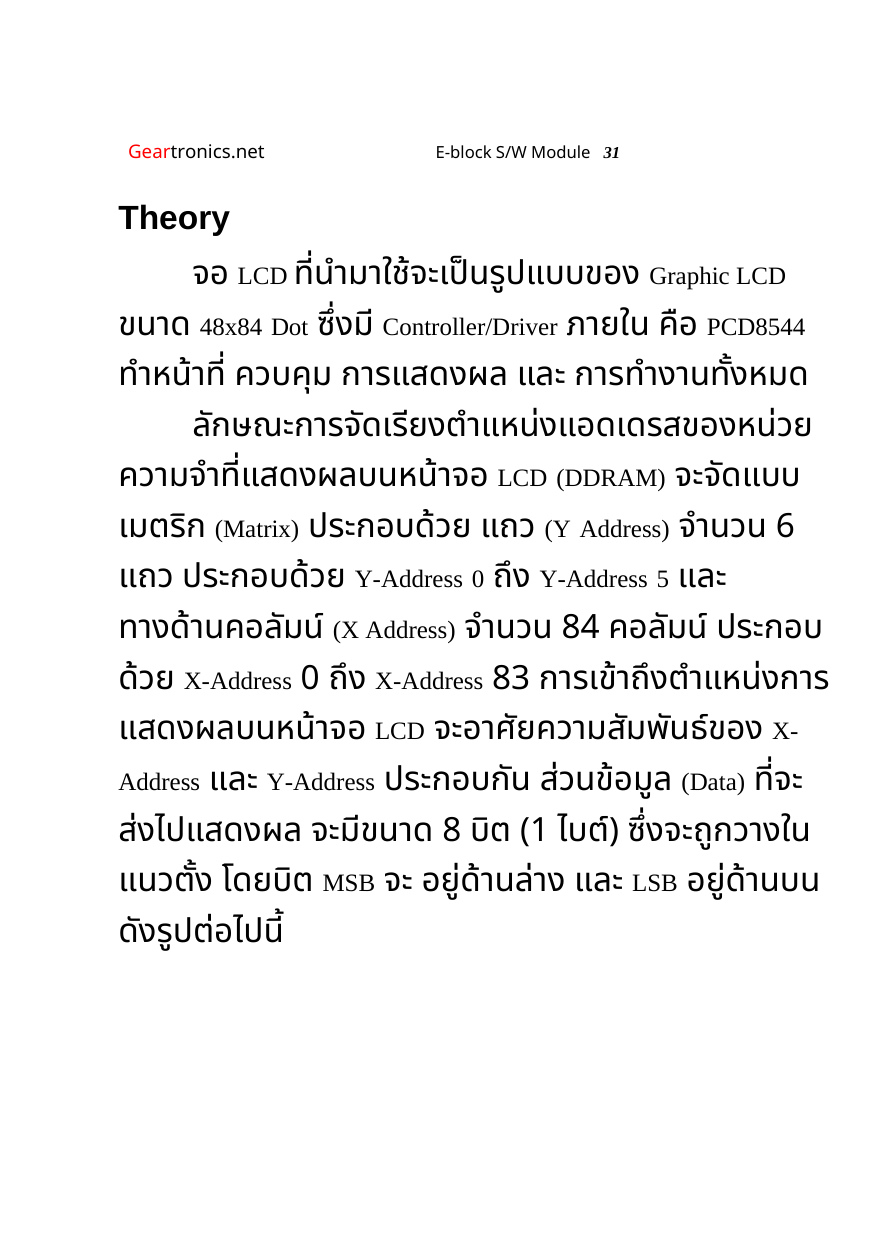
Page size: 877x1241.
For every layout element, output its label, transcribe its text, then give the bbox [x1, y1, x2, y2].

subtitle Theory [118, 199, 837, 236]
text ทางด้านคอลัมน์ (X Address) จำนวน 84 คอลัมน์ ประกอบด้วย X-Address 0 ถึง X-Address 83 การเข้าถึงตำแหน่งการแสดงผลบนหน้าจอ LCD จะอาศัยความสัมพันธ์ของ X-Address และ Y-Address ประกอบกัน ส่วนข้อมูล (Data) ที่จะส่งไปแสดงผล จะมีขนาด 8 บิต (1 ไบต์) ซึ่งจะถูกวางในแนวตั้ง โดยบิต MSB จะ อยู่ด้านล่าง และ LSB อยู่ด้านบน ดังรูปต่อไปนี้ [118, 603, 837, 957]
text จอ LCD ที่นำมาใช้จะเป็นรูปแบบของ Graphic LCD ขนาด 48x84 Dot ซึ่งมี Controller/Driver ภายใน คือ PCD8544 ทำหน้าที่ ควบคุม การแสดงผล และ การทำงานทั้งหมด [118, 249, 837, 400]
text ลักษณะการจัดเรียงตำแหน่งแอดเดรสของหน่วยความจำที่แสดงผลบนหน้าจอ LCD (DDRAM) จะจัดแบบเมตริก (Matrix) ประกอบด้วย แถว (Y Address) จำนวน 6 แถว ประกอบด้วย Y-Address 0 ถึง Y-Address 5 และ [118, 400, 837, 603]
